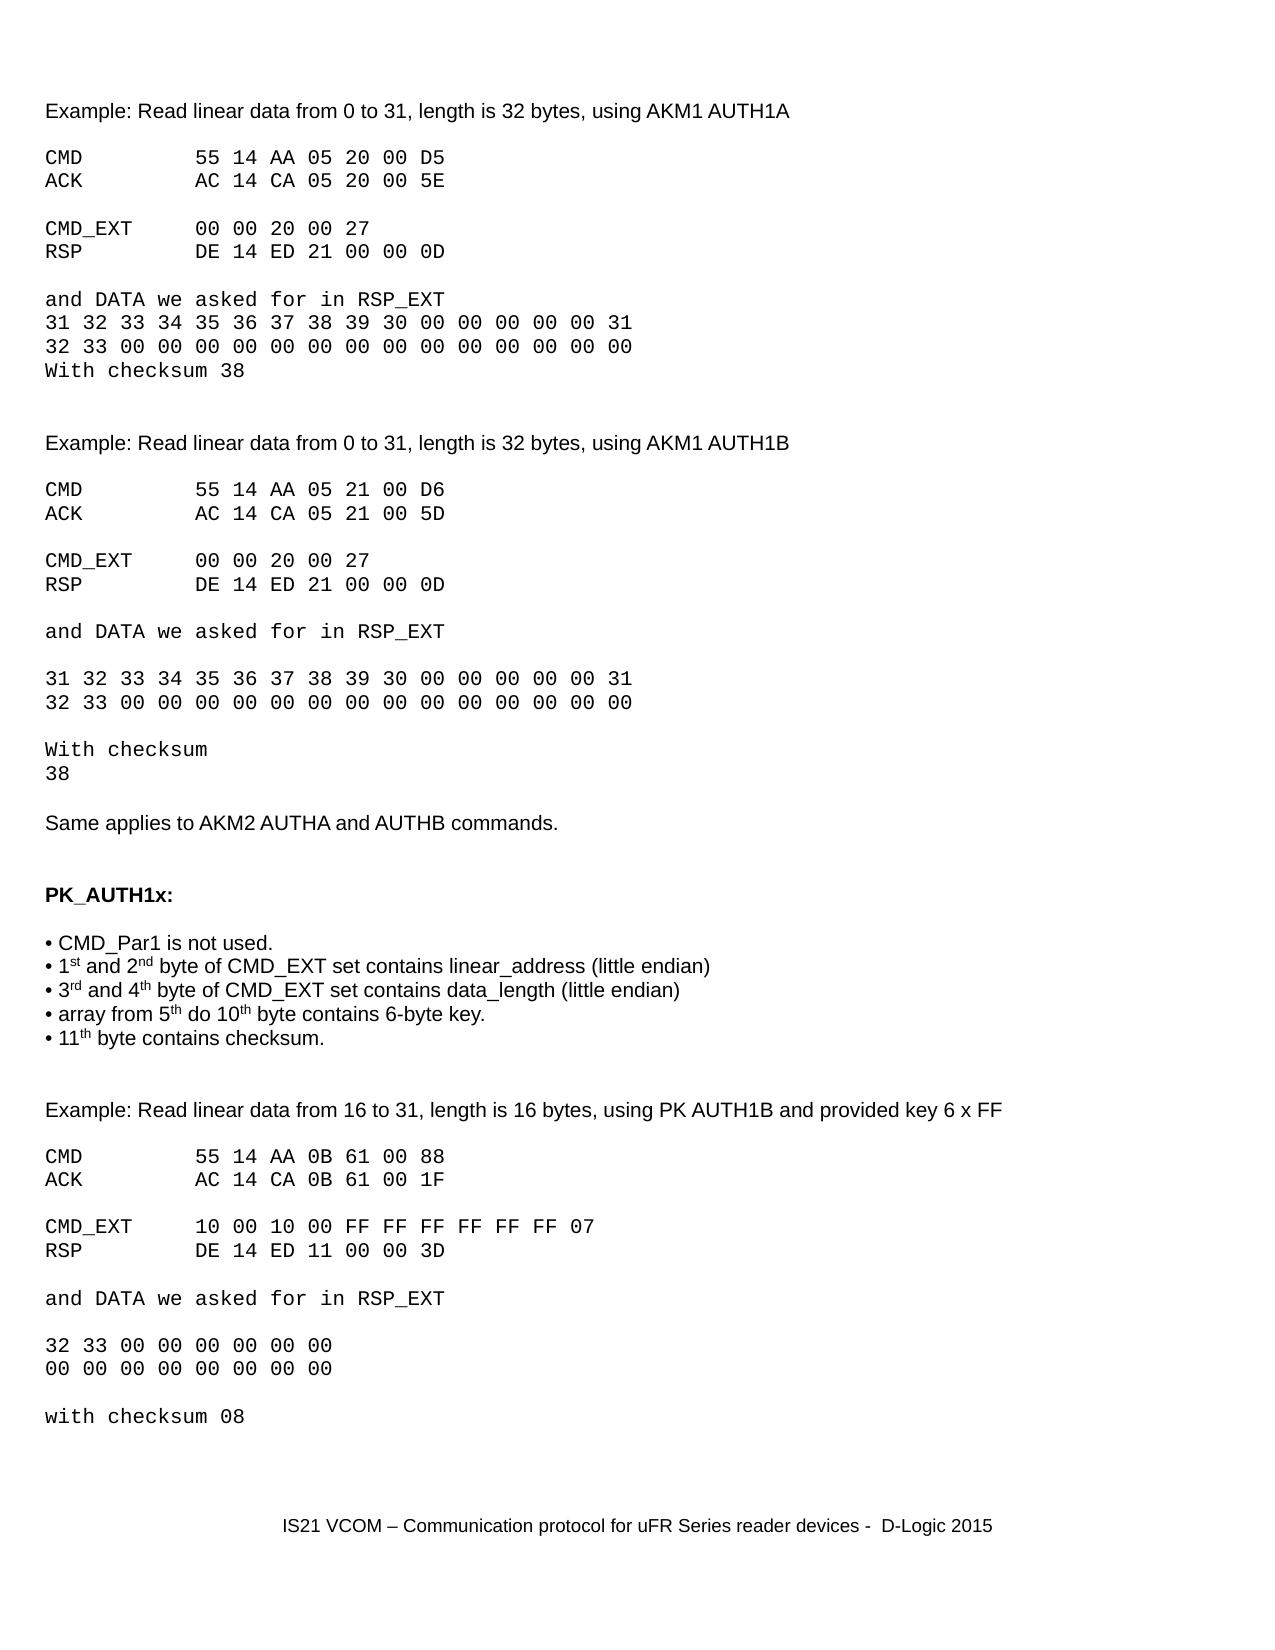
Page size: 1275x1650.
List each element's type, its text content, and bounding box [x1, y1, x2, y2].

text 31 32 33 34 35 36 37 38 39 30 00 00 00 00 00 31 [45, 668, 1230, 692]
text CMD 55 14 AA 0B 61 00 88 [45, 1146, 1230, 1169]
text With checksum 38 [45, 360, 1230, 383]
text • CMD_Par1 is not used. [45, 930, 1230, 954]
text 32 33 00 00 00 00 00 00 00 00 00 00 00 00 00 00 [45, 336, 1230, 360]
text RSP DE 14 ED 21 00 00 0D [45, 574, 1230, 597]
text CMD_EXT 00 00 20 00 27 [45, 550, 1230, 574]
text PK_AUTH1x: [45, 882, 1230, 906]
text • array from 5th do 10th byte contains 6-byte key. [45, 1002, 1230, 1026]
text Example: Read linear data from 0 to 31, length is 32 bytes, using AKM1 AUTH1B [45, 431, 1230, 455]
text Same applies to AKM2 AUTHA and AUTHB commands. [45, 811, 1230, 834]
text 38 [45, 763, 1230, 787]
text CMD 55 14 AA 05 20 00 D5 [45, 147, 1230, 171]
text ACK AC 14 CA 05 20 00 5E [45, 171, 1230, 194]
text • 1st and 2nd byte of CMD_EXT set contains linear_address (little endian) [45, 954, 1230, 978]
text Example: Read linear data from 0 to 31, length is 32 bytes, using AKM1 AUTH1A [45, 99, 1230, 123]
text 32 33 00 00 00 00 00 00 [45, 1335, 1230, 1358]
text and DATA we asked for in RSP_EXT [45, 1287, 1230, 1311]
text and DATA we asked for in RSP_EXT [45, 621, 1230, 645]
text • 3rd and 4th byte of CMD_EXT set contains data_length (little endian) [45, 978, 1230, 1002]
text CMD_EXT 10 00 10 00 FF FF FF FF FF FF 07 [45, 1217, 1230, 1240]
text 32 33 00 00 00 00 00 00 00 00 00 00 00 00 00 00 [45, 692, 1230, 716]
text ACK AC 14 CA 0B 61 00 1F [45, 1169, 1230, 1193]
text with checksum 08 [45, 1406, 1230, 1429]
text ACK AC 14 CA 05 21 00 5D [45, 503, 1230, 526]
text 31 32 33 34 35 36 37 38 39 30 00 00 00 00 00 31 [45, 312, 1230, 336]
text and DATA we asked for in RSP_EXT [45, 289, 1230, 312]
text CMD 55 14 AA 05 21 00 D6 [45, 479, 1230, 503]
text RSP DE 14 ED 21 00 00 0D [45, 241, 1230, 265]
text With checksum [45, 739, 1230, 763]
text Example: Read linear data from 16 to 31, length is 16 bytes, using PK AUTH1B and provided key 6 x FF [45, 1098, 1230, 1122]
text • 11th byte contains checksum. [45, 1026, 1230, 1050]
text CMD_EXT 00 00 20 00 27 [45, 218, 1230, 241]
text 00 00 00 00 00 00 00 00 [45, 1358, 1230, 1382]
text RSP DE 14 ED 11 00 00 3D [45, 1240, 1230, 1264]
